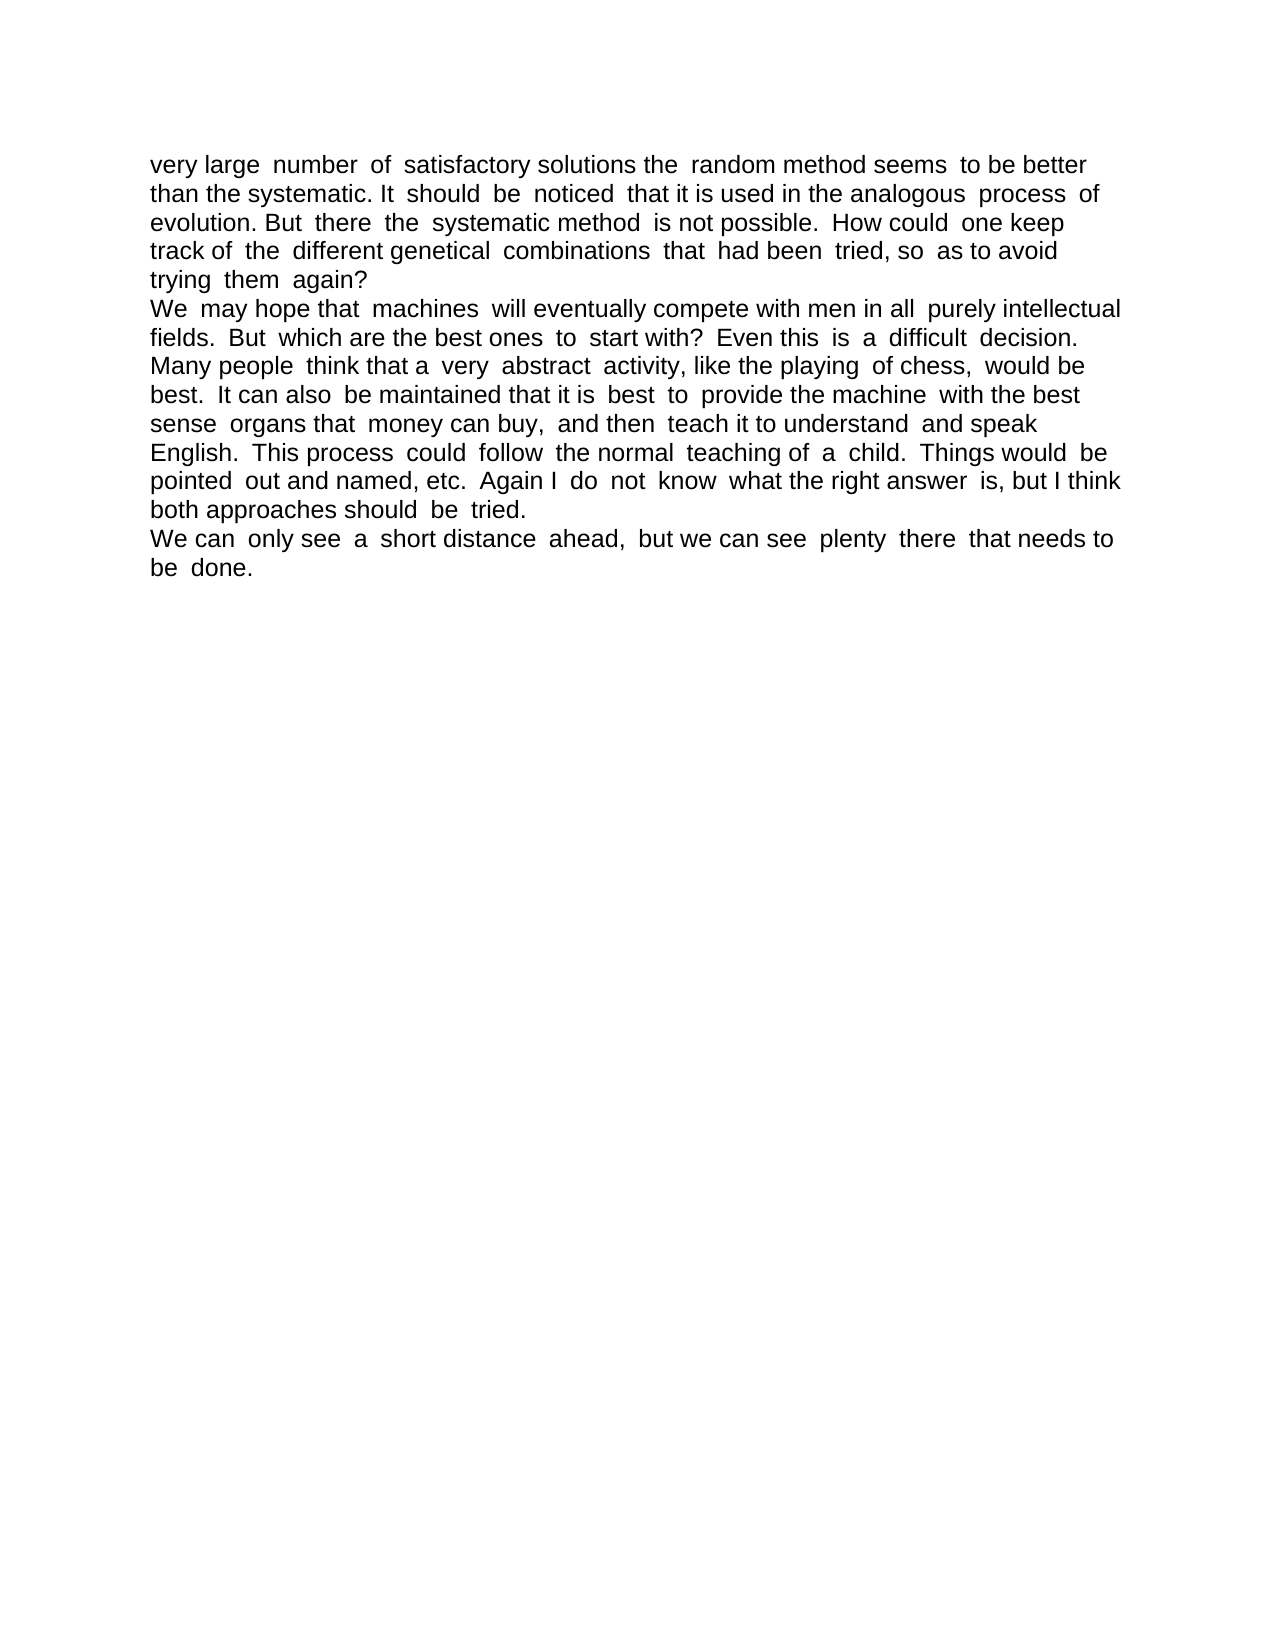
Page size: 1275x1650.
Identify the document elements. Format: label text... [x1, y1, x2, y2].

text We can only see a short distance ahead, but we can see plenty there that needs to be done. [150, 524, 1125, 581]
text very large number of satisfactory solutions the random method seems to be better than the systematic. It should be noticed that it is used in the analogous process of evolution. But there the systematic method is not possible. How could one keep track of the different genetical combinations that had been tried, so as to avoid trying them again? [150, 150, 1125, 294]
text We may hope that machines will eventually compete with men in all purely intellectual fields. But which are the best ones to start with? Even this is a difficult decision. Many people think that a very abstract activity, like the playing of chess, would be best. It can also be maintained that it is best to provide the machine with the best sense organs that money can buy, and then teach it to understand and speak English. This process could follow the normal teaching of a child. Things would be pointed out and named, etc. Again I do not know what the right answer is, but I think both approaches should be tried. [150, 294, 1125, 524]
